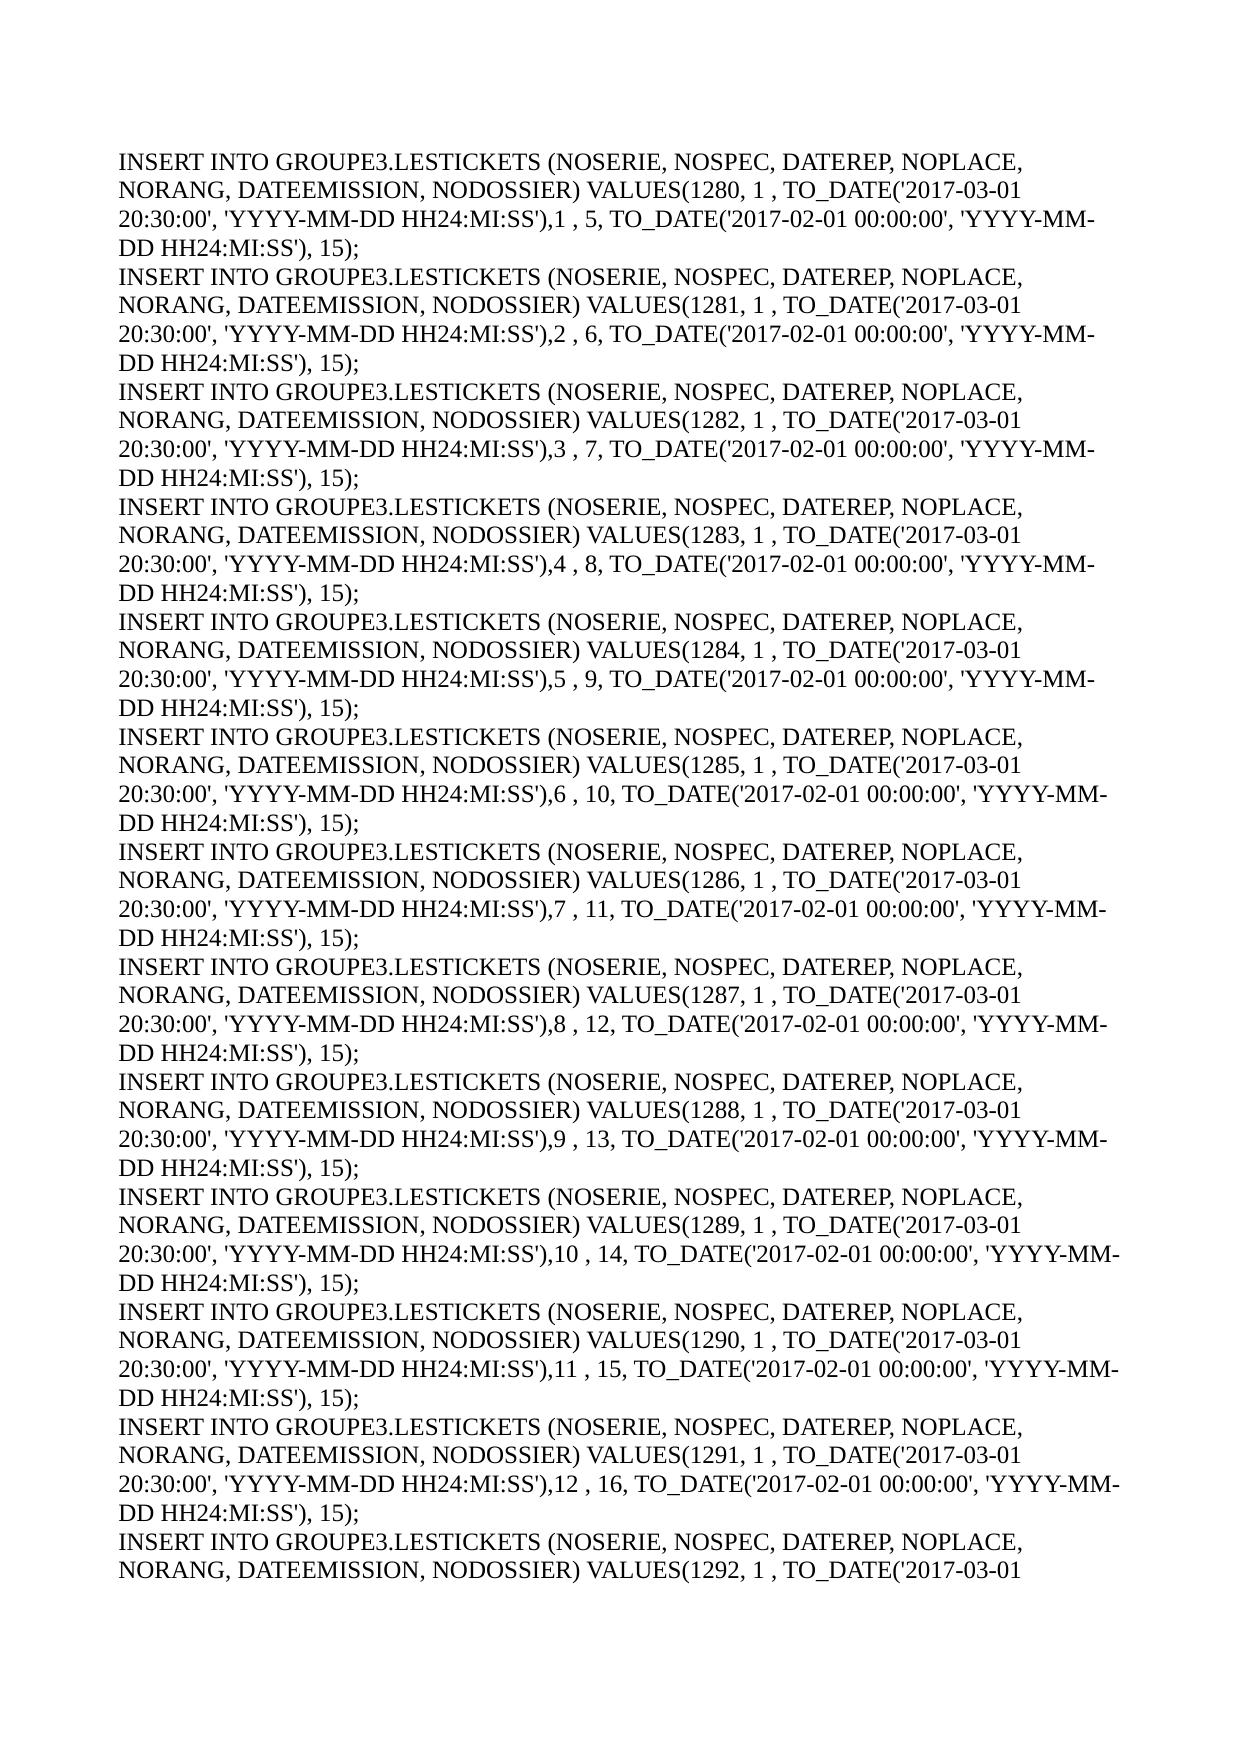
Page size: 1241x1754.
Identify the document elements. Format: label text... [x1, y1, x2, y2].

text INSERT INTO GROUPE3.LESTICKETS (NOSERIE, NOSPEC, DATEREP, NOPLACE, NORANG, DATEEMISSION, NODOSSIER) VALUES(1292, 1 , TO_DATE('2017-03-01 [118, 1527, 1122, 1584]
text INSERT INTO GROUPE3.LESTICKETS (NOSERIE, NOSPEC, DATEREP, NOPLACE, NORANG, DATEEMISSION, NODOSSIER) VALUES(1287, 1 , TO_DATE('2017-03-01 20:30:00', 'YYYY-MM-DD HH24:MI:SS'),8 , 12, TO_DATE('2017-02-01 00:00:00', 'YYYY-MM-DD HH24:MI:SS'), 15); [118, 952, 1122, 1067]
text INSERT INTO GROUPE3.LESTICKETS (NOSERIE, NOSPEC, DATEREP, NOPLACE, NORANG, DATEEMISSION, NODOSSIER) VALUES(1291, 1 , TO_DATE('2017-03-01 20:30:00', 'YYYY-MM-DD HH24:MI:SS'),12 , 16, TO_DATE('2017-02-01 00:00:00', 'YYYY-MM-DD HH24:MI:SS'), 15); [118, 1412, 1122, 1527]
text INSERT INTO GROUPE3.LESTICKETS (NOSERIE, NOSPEC, DATEREP, NOPLACE, NORANG, DATEEMISSION, NODOSSIER) VALUES(1283, 1 , TO_DATE('2017-03-01 20:30:00', 'YYYY-MM-DD HH24:MI:SS'),4 , 8, TO_DATE('2017-02-01 00:00:00', 'YYYY-MM-DD HH24:MI:SS'), 15); [118, 492, 1122, 607]
text INSERT INTO GROUPE3.LESTICKETS (NOSERIE, NOSPEC, DATEREP, NOPLACE, NORANG, DATEEMISSION, NODOSSIER) VALUES(1282, 1 , TO_DATE('2017-03-01 20:30:00', 'YYYY-MM-DD HH24:MI:SS'),3 , 7, TO_DATE('2017-02-01 00:00:00', 'YYYY-MM-DD HH24:MI:SS'), 15); [118, 377, 1122, 492]
text INSERT INTO GROUPE3.LESTICKETS (NOSERIE, NOSPEC, DATEREP, NOPLACE, NORANG, DATEEMISSION, NODOSSIER) VALUES(1280, 1 , TO_DATE('2017-03-01 20:30:00', 'YYYY-MM-DD HH24:MI:SS'),1 , 5, TO_DATE('2017-02-01 00:00:00', 'YYYY-MM-DD HH24:MI:SS'), 15); [118, 147, 1122, 262]
text INSERT INTO GROUPE3.LESTICKETS (NOSERIE, NOSPEC, DATEREP, NOPLACE, NORANG, DATEEMISSION, NODOSSIER) VALUES(1281, 1 , TO_DATE('2017-03-01 20:30:00', 'YYYY-MM-DD HH24:MI:SS'),2 , 6, TO_DATE('2017-02-01 00:00:00', 'YYYY-MM-DD HH24:MI:SS'), 15); [118, 262, 1122, 377]
text INSERT INTO GROUPE3.LESTICKETS (NOSERIE, NOSPEC, DATEREP, NOPLACE, NORANG, DATEEMISSION, NODOSSIER) VALUES(1285, 1 , TO_DATE('2017-03-01 20:30:00', 'YYYY-MM-DD HH24:MI:SS'),6 , 10, TO_DATE('2017-02-01 00:00:00', 'YYYY-MM-DD HH24:MI:SS'), 15); [118, 722, 1122, 837]
text INSERT INTO GROUPE3.LESTICKETS (NOSERIE, NOSPEC, DATEREP, NOPLACE, NORANG, DATEEMISSION, NODOSSIER) VALUES(1290, 1 , TO_DATE('2017-03-01 20:30:00', 'YYYY-MM-DD HH24:MI:SS'),11 , 15, TO_DATE('2017-02-01 00:00:00', 'YYYY-MM-DD HH24:MI:SS'), 15); [118, 1297, 1122, 1412]
text INSERT INTO GROUPE3.LESTICKETS (NOSERIE, NOSPEC, DATEREP, NOPLACE, NORANG, DATEEMISSION, NODOSSIER) VALUES(1284, 1 , TO_DATE('2017-03-01 20:30:00', 'YYYY-MM-DD HH24:MI:SS'),5 , 9, TO_DATE('2017-02-01 00:00:00', 'YYYY-MM-DD HH24:MI:SS'), 15); [118, 607, 1122, 722]
text INSERT INTO GROUPE3.LESTICKETS (NOSERIE, NOSPEC, DATEREP, NOPLACE, NORANG, DATEEMISSION, NODOSSIER) VALUES(1286, 1 , TO_DATE('2017-03-01 20:30:00', 'YYYY-MM-DD HH24:MI:SS'),7 , 11, TO_DATE('2017-02-01 00:00:00', 'YYYY-MM-DD HH24:MI:SS'), 15); [118, 837, 1122, 952]
text INSERT INTO GROUPE3.LESTICKETS (NOSERIE, NOSPEC, DATEREP, NOPLACE, NORANG, DATEEMISSION, NODOSSIER) VALUES(1288, 1 , TO_DATE('2017-03-01 20:30:00', 'YYYY-MM-DD HH24:MI:SS'),9 , 13, TO_DATE('2017-02-01 00:00:00', 'YYYY-MM-DD HH24:MI:SS'), 15); [118, 1067, 1122, 1182]
text INSERT INTO GROUPE3.LESTICKETS (NOSERIE, NOSPEC, DATEREP, NOPLACE, NORANG, DATEEMISSION, NODOSSIER) VALUES(1289, 1 , TO_DATE('2017-03-01 20:30:00', 'YYYY-MM-DD HH24:MI:SS'),10 , 14, TO_DATE('2017-02-01 00:00:00', 'YYYY-MM-DD HH24:MI:SS'), 15); [118, 1182, 1122, 1297]
